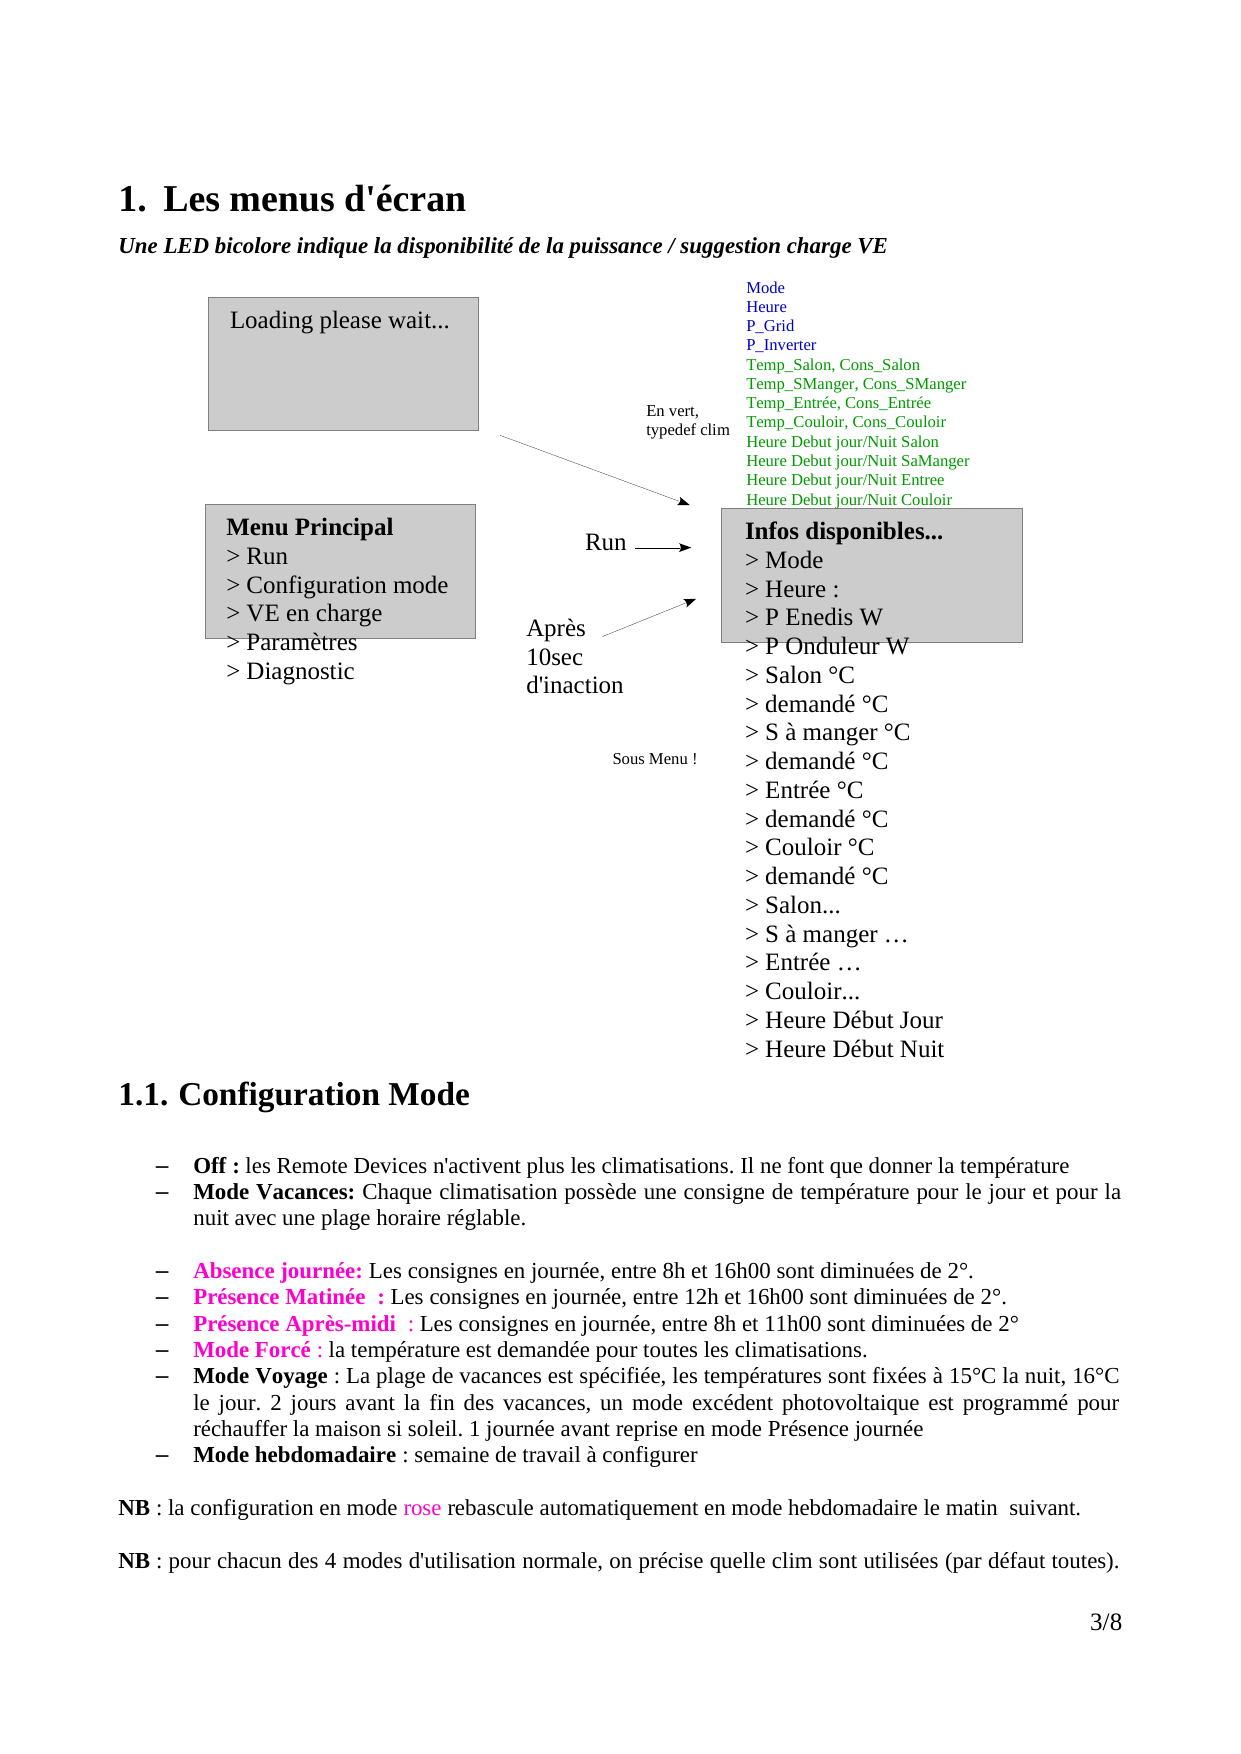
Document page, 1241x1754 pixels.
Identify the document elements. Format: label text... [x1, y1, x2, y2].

list Absence journée: Les consignes en journée, entre 8h et 16h00 sont diminuées de 2°. [156, 1257, 1122, 1283]
list Mode Voyage : La plage de vacances est spécifiée, les températures sont fixées à 15°C la nuit, 16°C le jour. 2 jours avant la fin des vacances, un mode excédent photovoltaique est programmé pour réchauffer la maison si soleil. 1 journée avant reprise en mode Présence journée [156, 1362, 1122, 1442]
text Une LED bicolore indique la disponibilité de la puissance / suggestion charge VE [118, 232, 1122, 259]
subtitle Configuration Mode [118, 1074, 1122, 1113]
list Présence Après-midi : Les consignes en journée, entre 8h et 11h00 sont diminuées de 2° [156, 1310, 1122, 1336]
list Mode Vacances: Chaque climatisation possède une consigne de température pour le jour et pour la nuit avec une plage horaire réglable. [156, 1178, 1122, 1231]
list Off : les Remote Devices n'activent plus les climatisations. Il ne font que donner la température [156, 1152, 1122, 1178]
text NB : la configuration en mode rose rebascule automatiquement en mode hebdomadaire le matin suivant. [118, 1494, 1122, 1521]
text NB : pour chacun des 4 modes d'utilisation normale, on précise quelle clim sont utilisées (par défaut toutes). [118, 1547, 1122, 1573]
list Présence Matinée : Les consignes en journée, entre 12h et 16h00 sont diminuées de 2°. [156, 1283, 1122, 1310]
list Mode Forcé : la température est demandée pour toutes les climatisations. [156, 1336, 1122, 1362]
list Mode hebdomadaire : semaine de travail à configurer [156, 1442, 1122, 1468]
subtitle Les menus d'écran [118, 176, 1122, 220]
